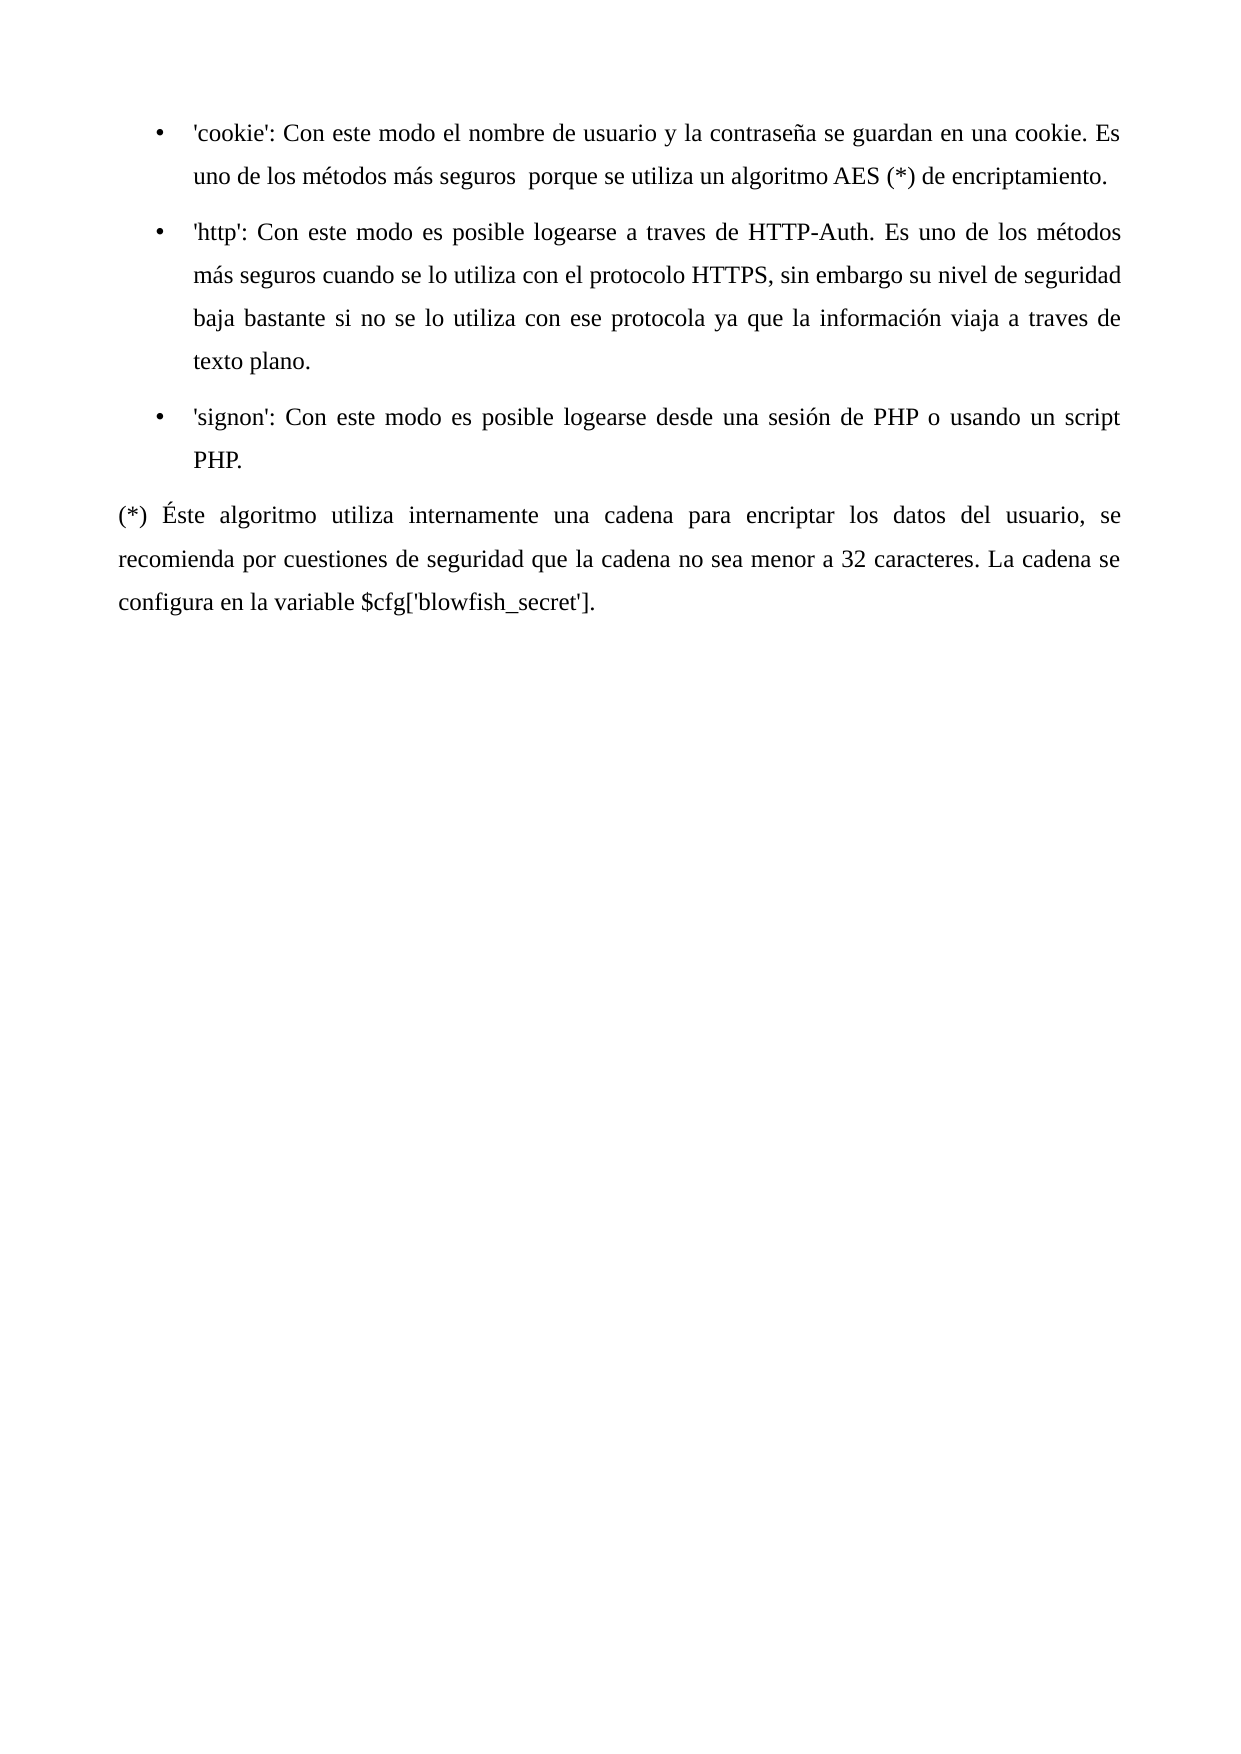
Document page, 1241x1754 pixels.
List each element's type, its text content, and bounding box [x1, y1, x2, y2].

text (*) Éste algoritmo utiliza internamente una cadena para encriptar los datos del usuario, se recomienda por cuestiones de seguridad que la cadena no sea menor a 32 caracteres. La cadena se configura en la variable $cfg['blowfish_secret']. [118, 501, 1122, 616]
list 'http': Con este modo es posible logearse a traves de HTTP-Auth. Es uno de los métodos más seguros cuando se lo utiliza con el protocolo HTTPS, sin embargo su nivel de seguridad baja bastante si no se lo utiliza con ese protocola ya que la información viaja a traves de texto plano. [156, 217, 1122, 375]
list 'signon': Con este modo es posible logearse desde una sesión de PHP o usando un script PHP. [156, 402, 1122, 474]
list 'cookie': Con este modo el nombre de usuario y la contraseña se guardan en una cookie. Es uno de los métodos más seguros porque se utiliza un algoritmo AES (*) de encriptamiento. [156, 118, 1122, 190]
